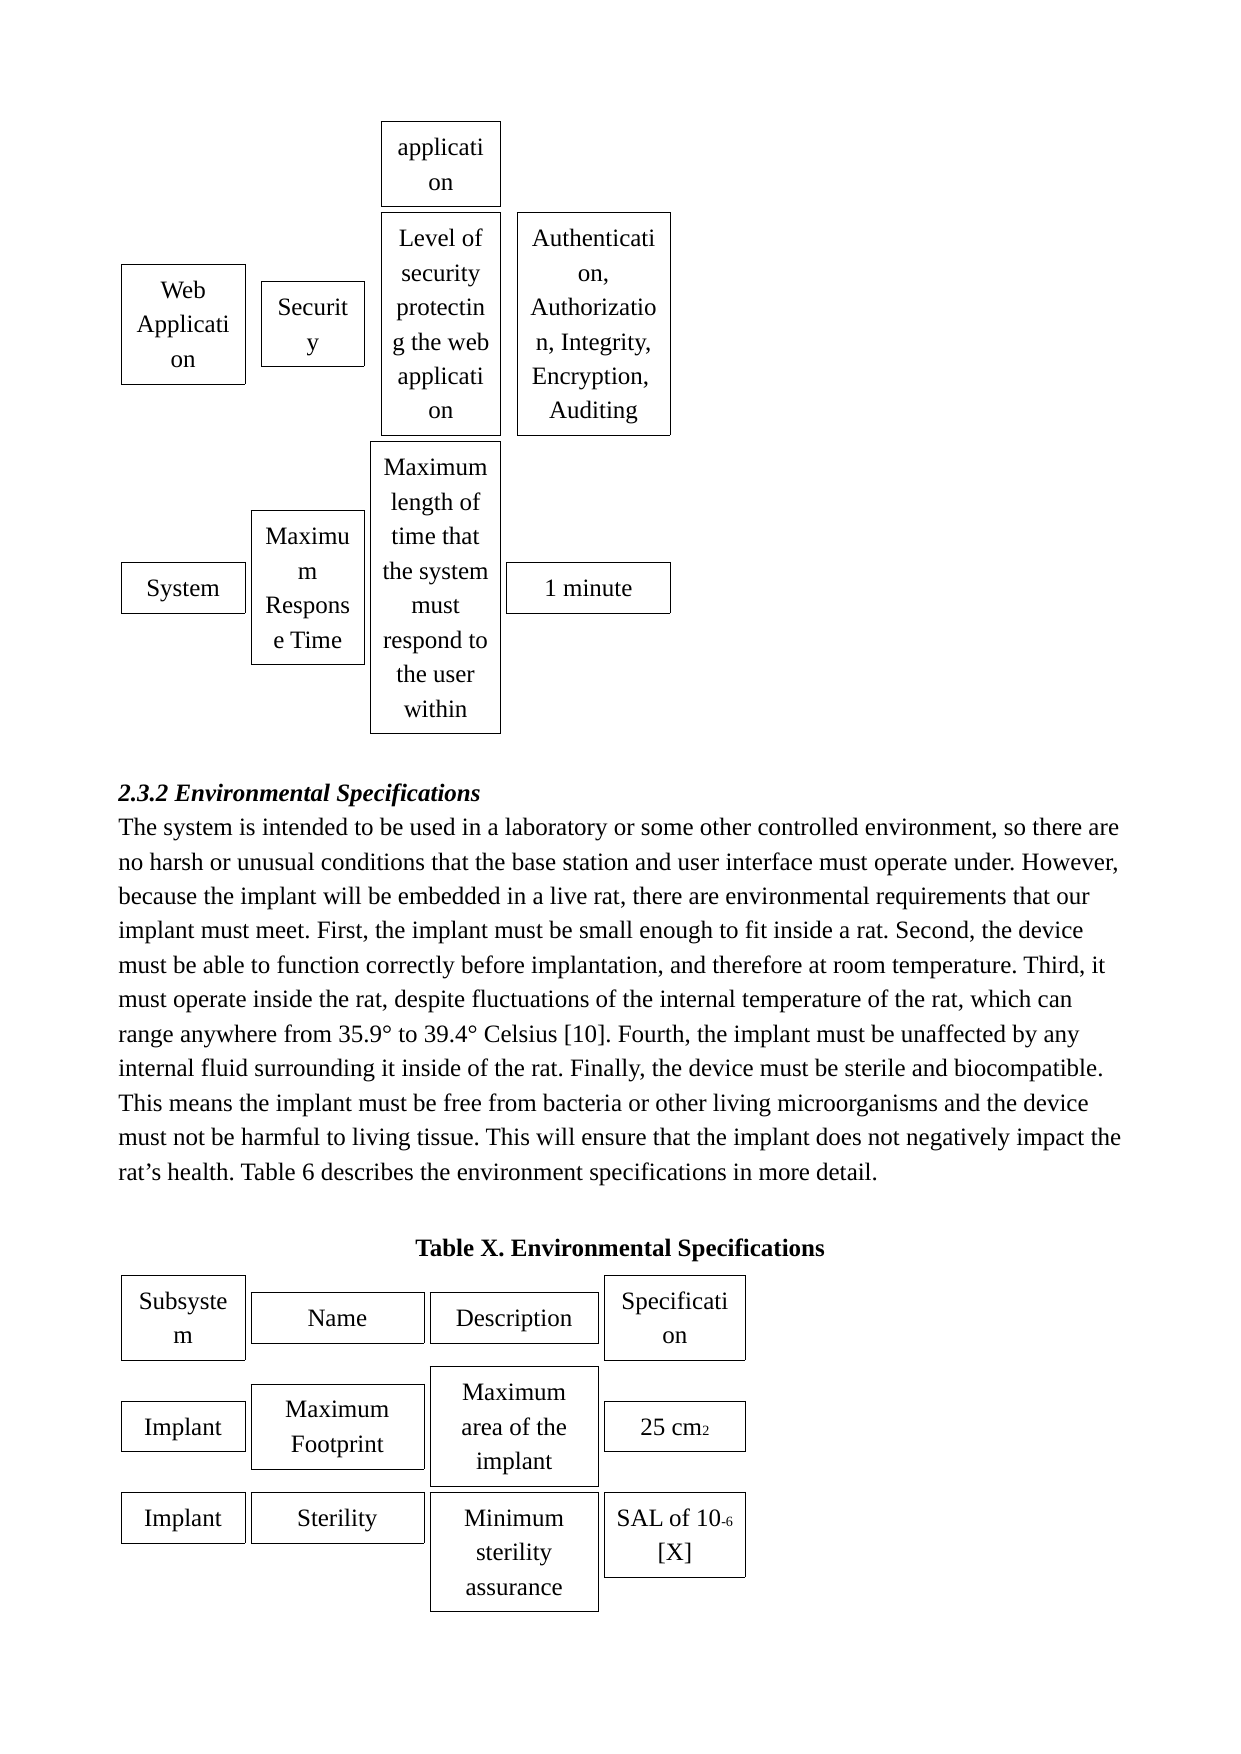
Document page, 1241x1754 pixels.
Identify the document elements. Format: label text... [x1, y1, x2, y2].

table_header Subsystem [118, 1272, 248, 1363]
table_cell Maximum length of time that the system must respond to the user within [367, 438, 503, 736]
text The system is intended to be used in a laboratory or some other controlled environment, so there are no harsh or unusual conditions that the base station and user interface must operate under. However, because the implant will be embedded in a live rat, there are environmental requirements that our implant must meet. First, the implant must be small enough to fit inside a rat. Second, the device must be able to function correctly before implantation, and therefore at room temperature. Third, it must operate inside the rat, despite fluctuations of the internal temperature of the rat, which can range anywhere from 35.9° to 39.4° Celsius [10]. Fourth, the implant must be unaffected by any internal fluid surrounding it inside of the rat. Finally, the device must be sterile and biocompatible. This means the implant must be free from bacteria or other living microorganisms and the device must not be harmful to living tissue. This will ensure that the implant does not negatively impact the rat’s health. Table 6 describes the environment specifications in more detail. [118, 812, 1122, 1186]
text 2.3.2 Environmental Specifications [118, 778, 1122, 806]
table_cell 1 minute [504, 438, 673, 736]
table_cell System [118, 438, 248, 736]
table_cell Implant [118, 1363, 248, 1489]
table_cell SAL of 10-6 [X] [601, 1489, 748, 1614]
table_cell Minimum sterility assurance [427, 1489, 601, 1614]
table_header Specification [601, 1272, 748, 1363]
table_header Description [427, 1272, 601, 1363]
table_cell Implant [118, 1489, 248, 1614]
table_cell application [367, 118, 503, 209]
table_cell 25 cm2 [601, 1363, 748, 1489]
table_cell Security [248, 209, 367, 438]
table_cell [118, 118, 248, 209]
table_cell [504, 118, 673, 209]
table_cell Authentication, Authorization, Integrity, Encryption, Auditing [504, 209, 673, 438]
table_cell Maximum area of the implant [427, 1363, 601, 1489]
table_cell Web Application [118, 209, 248, 438]
text Table X. Environmental Specifications [118, 1233, 1122, 1261]
table_cell [248, 118, 367, 209]
table_cell Maximum Footprint [248, 1363, 427, 1489]
table_cell Maximum Response Time [248, 438, 367, 736]
table_cell Level of security protecting the web application [367, 209, 503, 438]
table_header Name [248, 1272, 427, 1363]
table_cell Sterility [248, 1489, 427, 1614]
